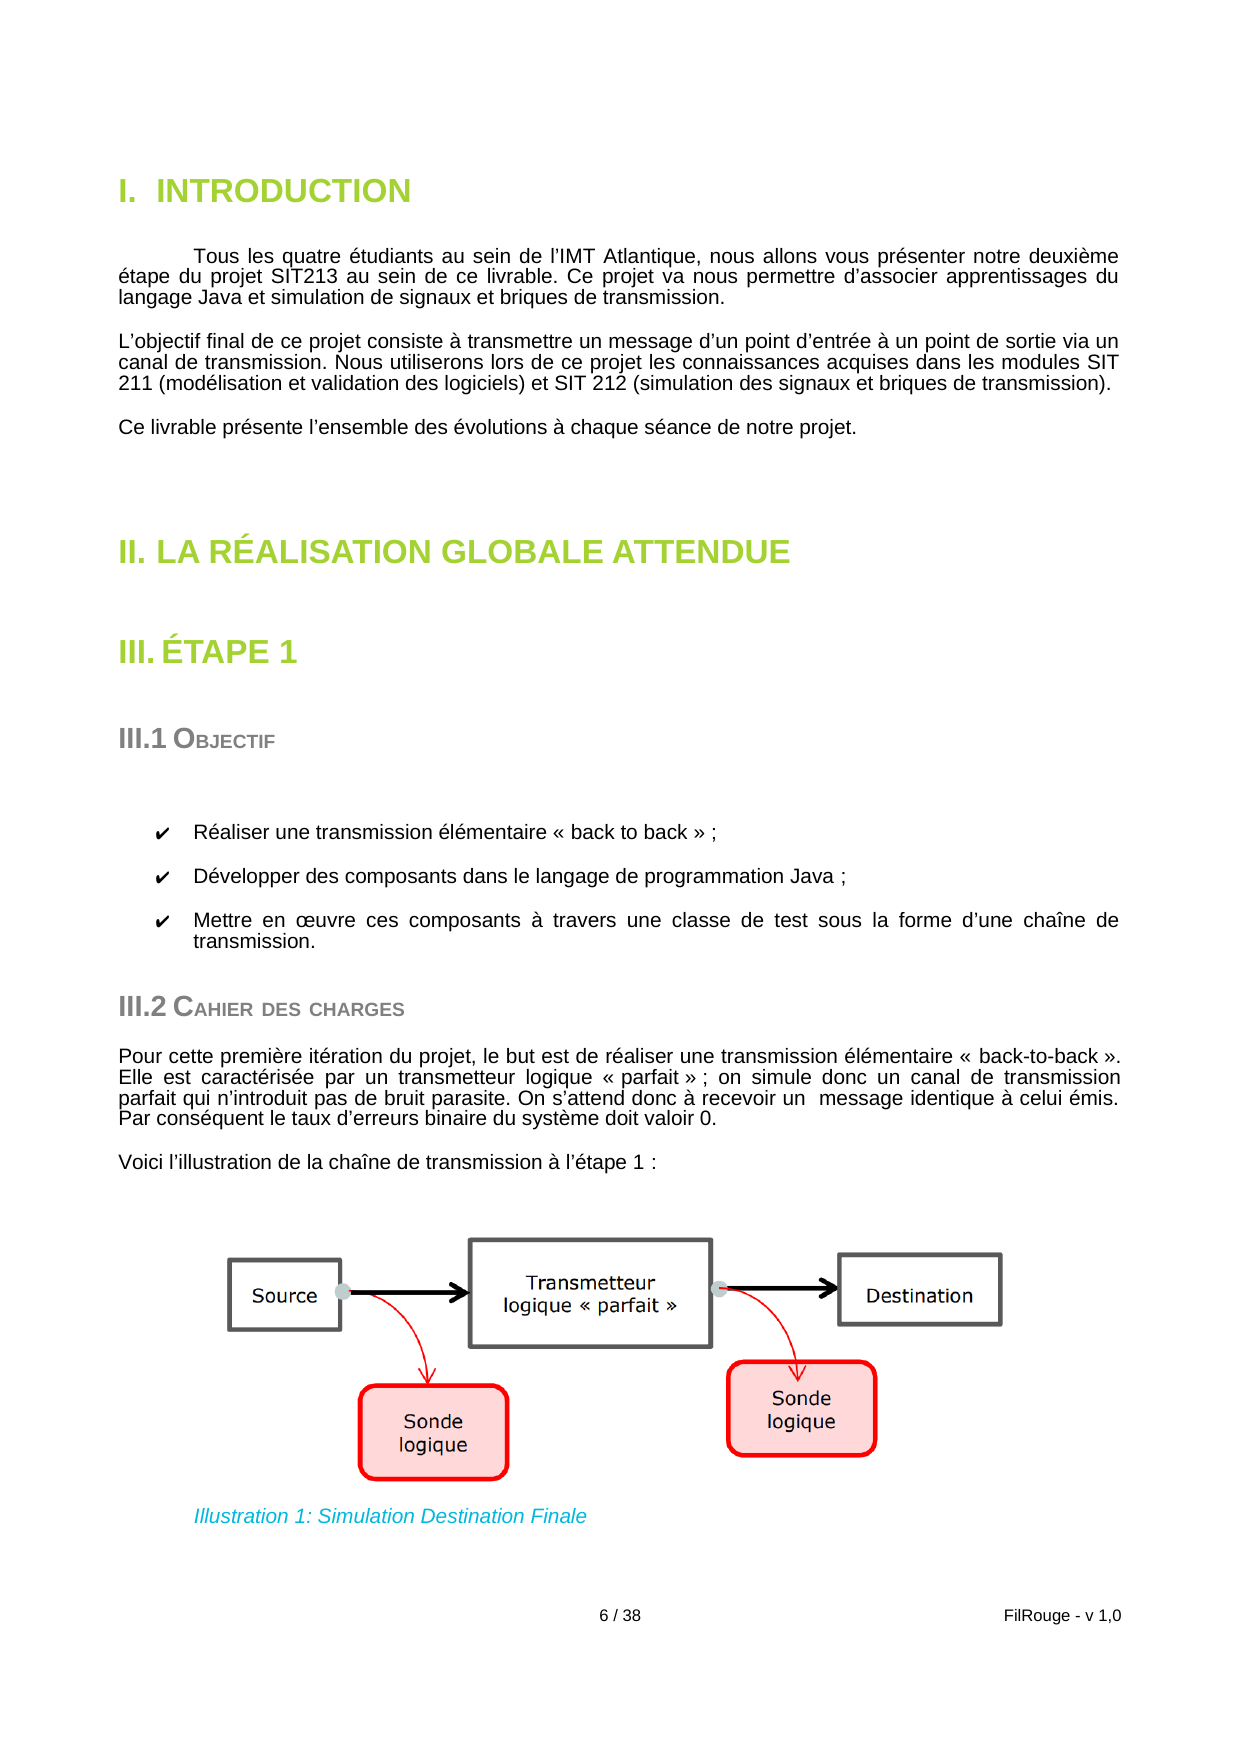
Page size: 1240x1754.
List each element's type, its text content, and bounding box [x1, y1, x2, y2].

subtitle Cahier des charges [118, 989, 1121, 1023]
list Développer des composants dans le langage de programmation Java ; [156, 867, 1121, 888]
subtitle Objectif [118, 721, 1121, 754]
text Pour cette première itération du projet, le but est de réaliser une transmission élémentaire « back-to-back ». Elle est caractérisée par un transmetteur logique « parfait » ; on simule donc un canal de transmission parfait qui n’introduit pas de bruit parasite. On s’attend donc à recevoir un message identique à celui émis. Par conséquent le taux d’erreurs binaire du système doit valoir 0. [118, 1047, 1121, 1130]
text Tous les quatre étudiants au sein de l’IMT Atlantique, nous allons vous présenter notre deuxième étape du projet SIT213 au sein de ce livrable. Ce projet va nous permettre d’associer apprentissages du langage Java et simulation de signaux et briques de transmission. [118, 247, 1121, 309]
subtitle Étape 1 [118, 633, 1121, 671]
text L’objectif final de ce projet consiste à transmettre un message d’un point d’entrée à un point de sortie via un canal de transmission. Nous utiliserons lors de ce projet les connaissances acquises dans les modules SIT 211 (modélisation et validation des logiciels) et SIT 212 (simulation des signaux et briques de transmission). [118, 332, 1121, 394]
list Réaliser une transmission élémentaire « back to back » ; [156, 823, 1121, 844]
picture [193, 1207, 1046, 1491]
subtitle IntroductioN [118, 172, 1121, 210]
text Voici l’illustration de la chaîne de transmission à l’étape 1 : [118, 1153, 1121, 1174]
list Mettre en œuvre ces composants à travers une classe de test sous la forme d’une chaîne de transmission. [156, 911, 1121, 953]
text Illustration 1: Simulation Destination Finale [194, 1491, 1046, 1528]
text Ce livrable présente l’ensemble des évolutions à chaque séance de notre projet. [118, 418, 1121, 438]
subtitle La réalisation globale attendue [118, 532, 1121, 570]
